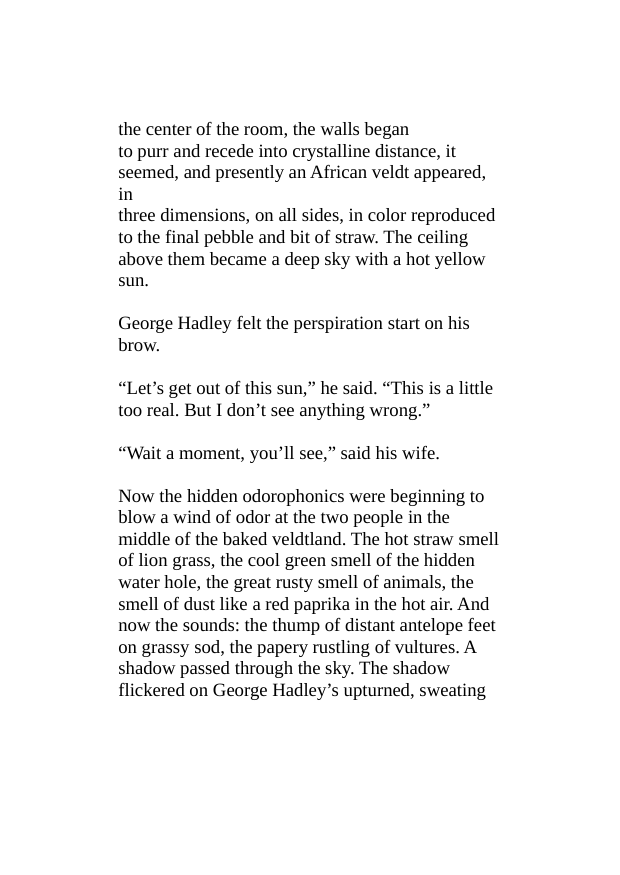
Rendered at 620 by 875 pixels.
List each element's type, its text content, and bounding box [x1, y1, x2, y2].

text the center of the room, the walls began to purr and recede into crystalline distance, it seemed, and presently an African veldt appeared, in three dimensions, on all sides, in color reproduced to the final pebble and bit of straw. The ceiling above them became a deep sky with a hot yellow sun. George Hadley felt the perspiration start on his brow. “Let’s get out of this sun,” he said. “This is a little too real. But I don’t see anything wrong.” “Wait a moment, you’ll see,” said his wife. Now the hidden odorophonics were beginning to blow a wind of odor at the two people in the middle of the baked veldtland. The hot straw smell of lion grass, the cool green smell of the hidden water hole, the great rusty smell of animals, the smell of dust like a red paprika in the hot air. And now the sounds: the thump of distant antelope feet on grassy sod, the papery rustling of vultures. A shadow passed through the sky. The shadow flickered on George Hadley’s upturned, sweating [118, 118, 501, 700]
